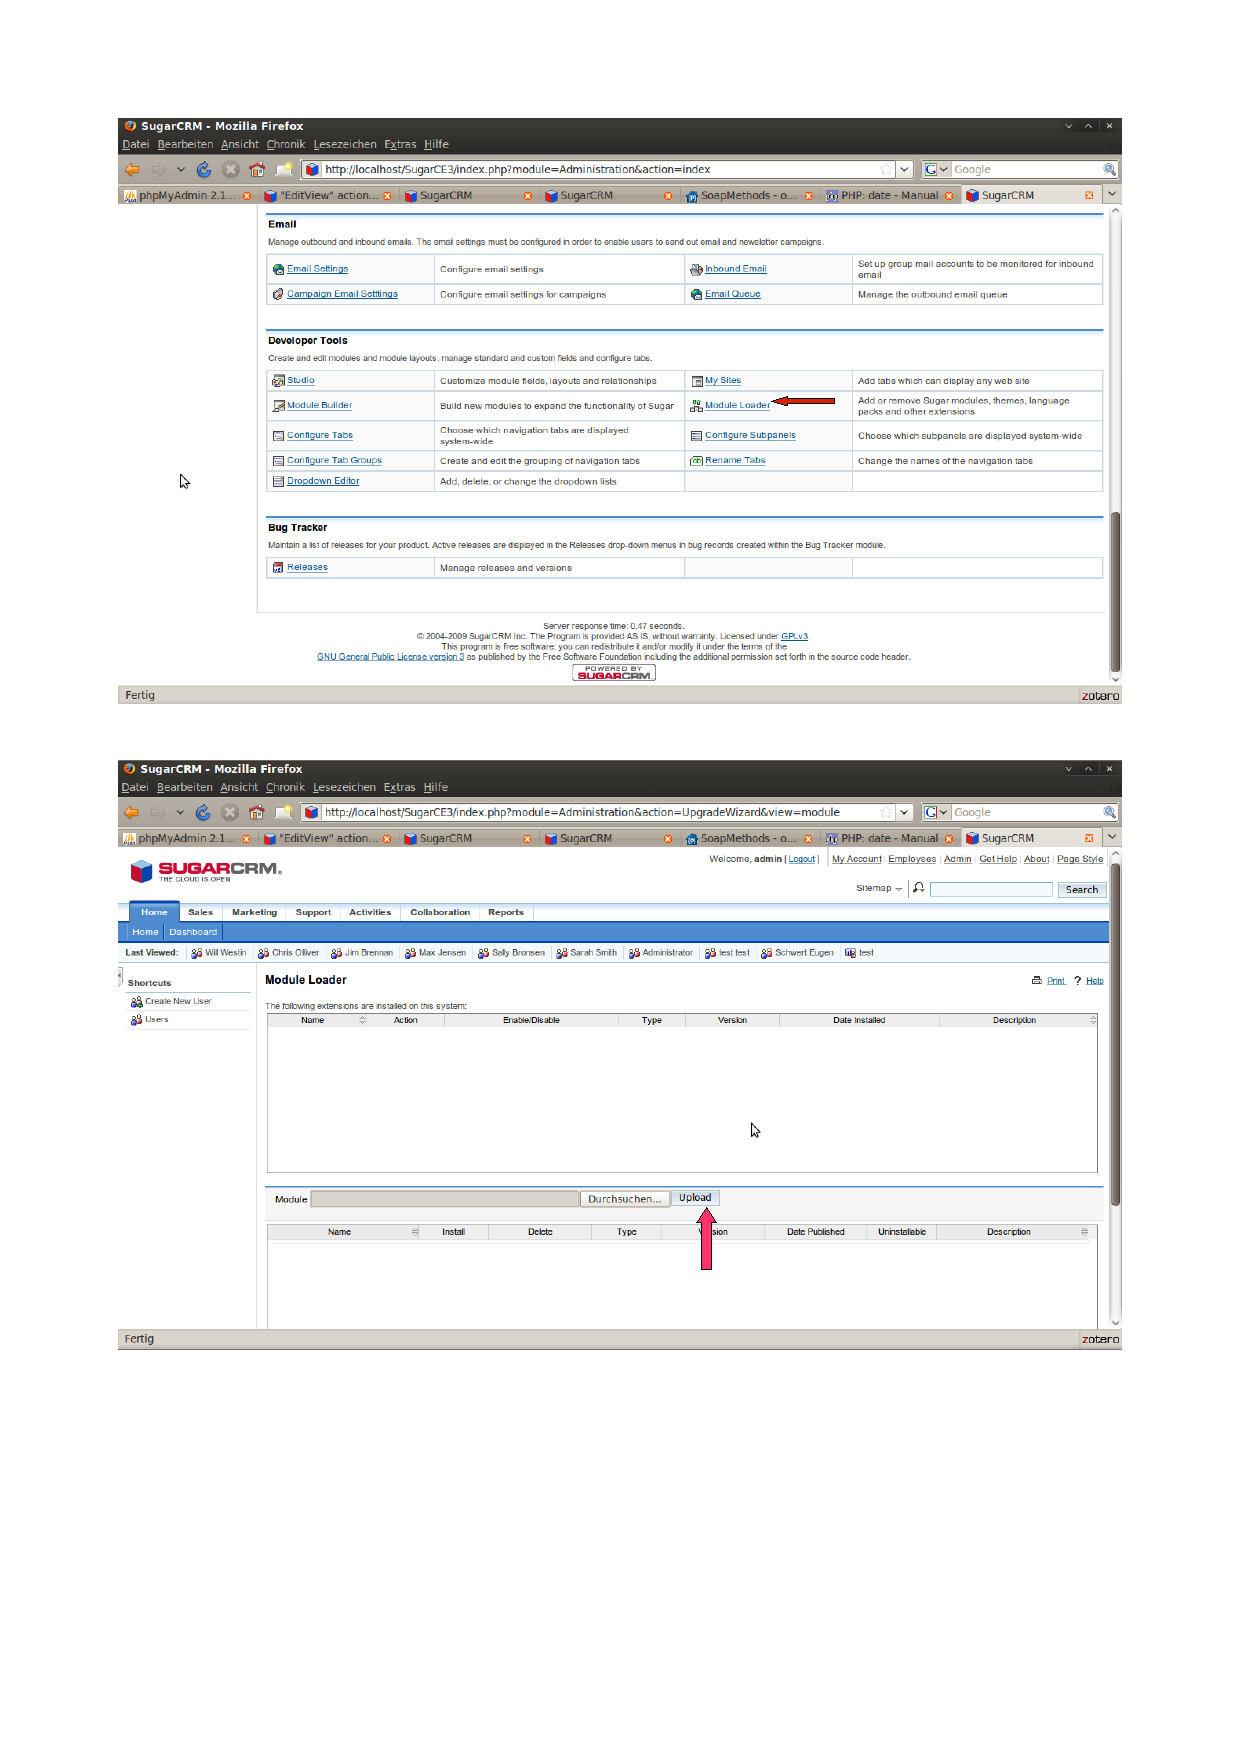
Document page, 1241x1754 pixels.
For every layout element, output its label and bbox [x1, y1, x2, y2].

picture [118, 118, 1122, 704]
picture [118, 760, 1122, 1350]
